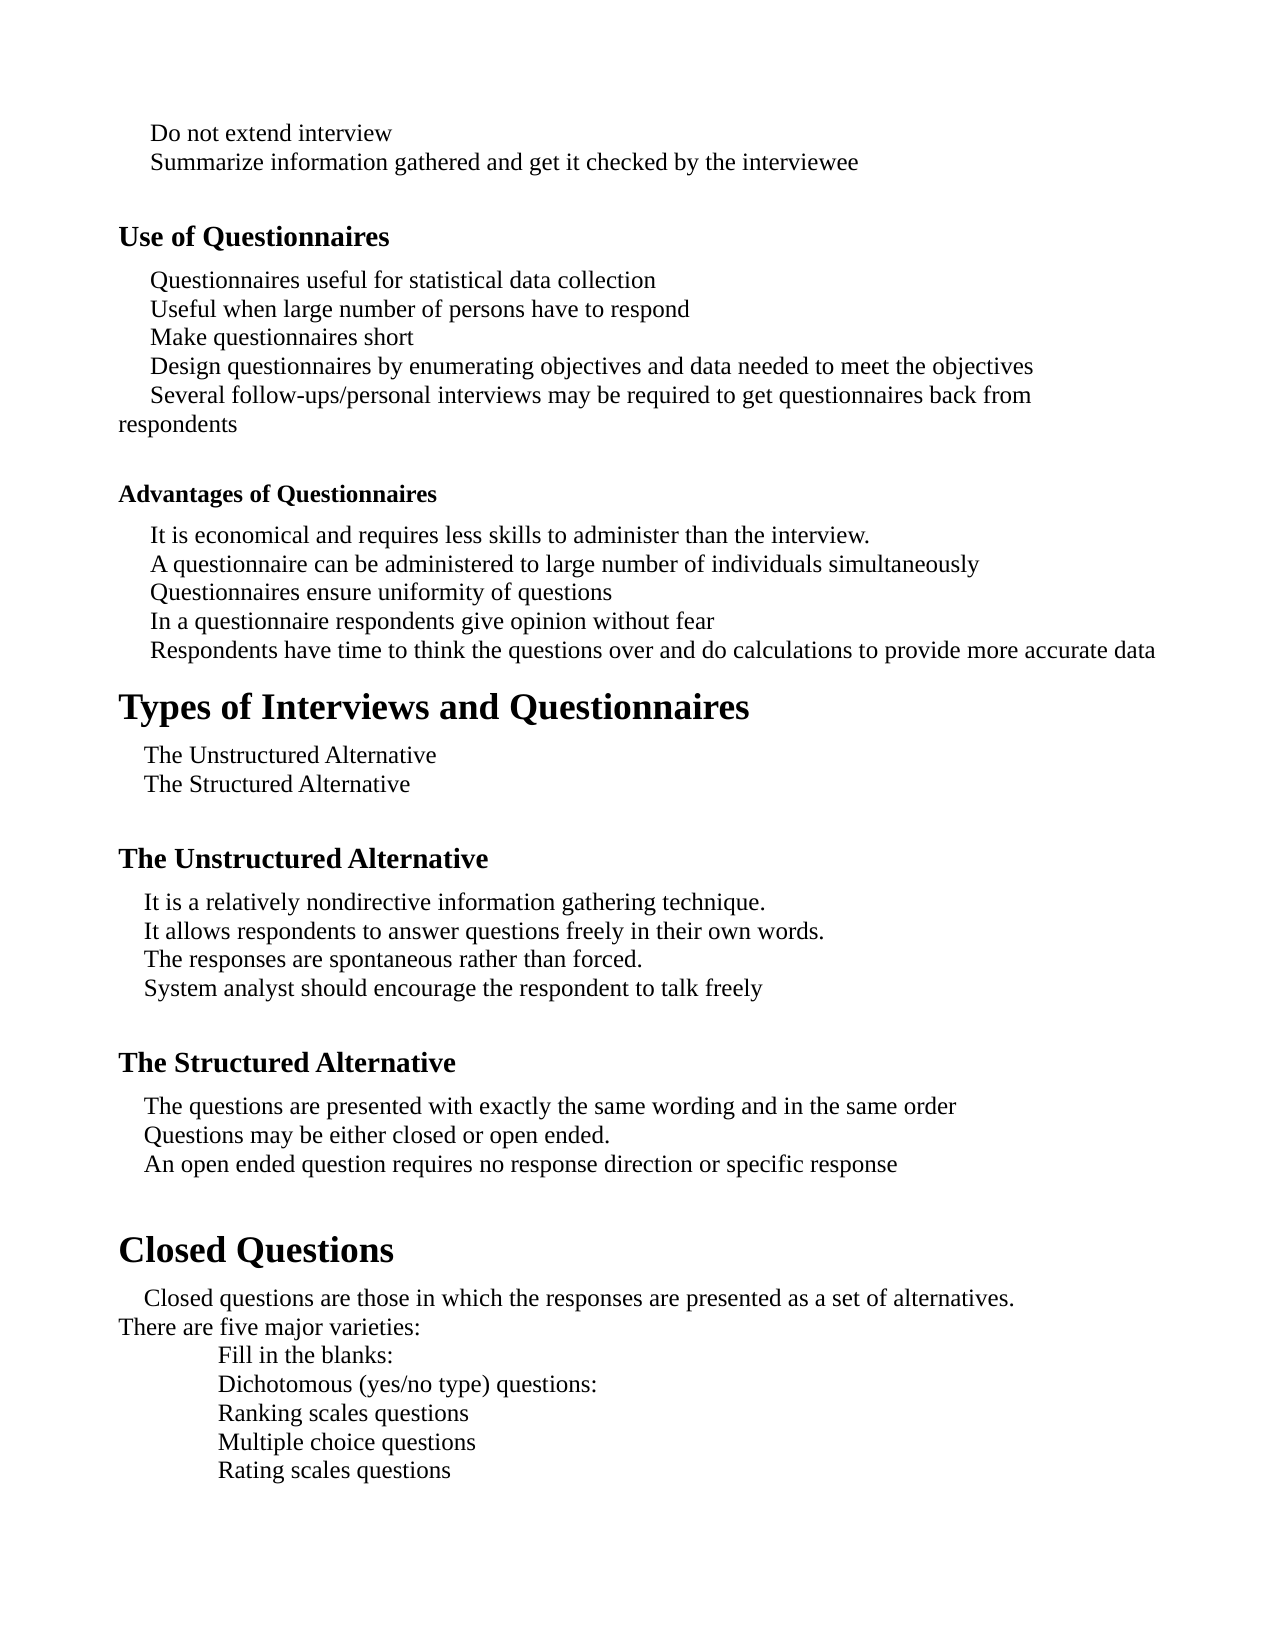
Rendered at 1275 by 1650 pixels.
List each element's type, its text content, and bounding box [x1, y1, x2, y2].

text  Respondents have time to think the questions over and do calculations to provide more accurate data [118, 635, 1157, 664]
text  It is a relatively nondirective information gathering technique. [118, 887, 1157, 916]
subtitle The Structured Alternative [118, 1045, 1157, 1079]
text  Questions may be either closed or open ended. [118, 1120, 1157, 1149]
subtitle Advantages of Questionnaires [118, 479, 1157, 507]
text  Questionnaires useful for statistical data collection [118, 265, 1157, 294]
subtitle Closed Questions [118, 1227, 1157, 1270]
text There are five major varieties: [118, 1312, 1157, 1340]
text  Rating scales questions [192, 1455, 1157, 1484]
text  Useful when large number of persons have to respond [118, 294, 1157, 322]
text  The questions are presented with exactly the same wording and in the same order [118, 1091, 1157, 1120]
text  Several follow-ups/personal interviews may be required to get questionnaires back from respondents [118, 380, 1157, 437]
text  The responses are spontaneous rather than forced. [118, 944, 1157, 973]
text  Dichotomous (yes/no type) questions: [192, 1369, 1157, 1398]
text  Questionnaires ensure uniformity of questions [118, 577, 1157, 606]
text  Do not extend interview [118, 118, 1157, 147]
text  Design questionnaires by enumerating objectives and data needed to meet the objectives [118, 351, 1157, 380]
subtitle Types of Interviews and Questionnaires [118, 684, 1157, 728]
text  Multiple choice questions [192, 1427, 1157, 1455]
text  It allows respondents to answer questions freely in their own words. [118, 916, 1157, 944]
text  In a questionnaire respondents give opinion without fear [118, 606, 1157, 635]
subtitle Use of Questionnaires [118, 219, 1157, 252]
text  An open ended question requires no response direction or specific response [118, 1149, 1157, 1178]
subtitle The Unstructured Alternative [118, 841, 1157, 874]
text  It is economical and requires less skills to administer than the interview. [118, 520, 1157, 549]
text  Closed questions are those in which the responses are presented as a set of alternatives. [118, 1283, 1157, 1312]
text  Summarize information gathered and get it checked by the interviewee [118, 147, 1157, 176]
text  Ranking scales questions [192, 1398, 1157, 1427]
text  System analyst should encourage the respondent to talk freely [118, 973, 1157, 1002]
text  Make questionnaires short [118, 322, 1157, 351]
text  Fill in the blanks: [192, 1340, 1157, 1369]
text  A questionnaire can be administered to large number of individuals simultaneously [118, 549, 1157, 577]
text  The Structured Alternative [118, 769, 1157, 798]
text  The Unstructured Alternative [118, 740, 1157, 769]
